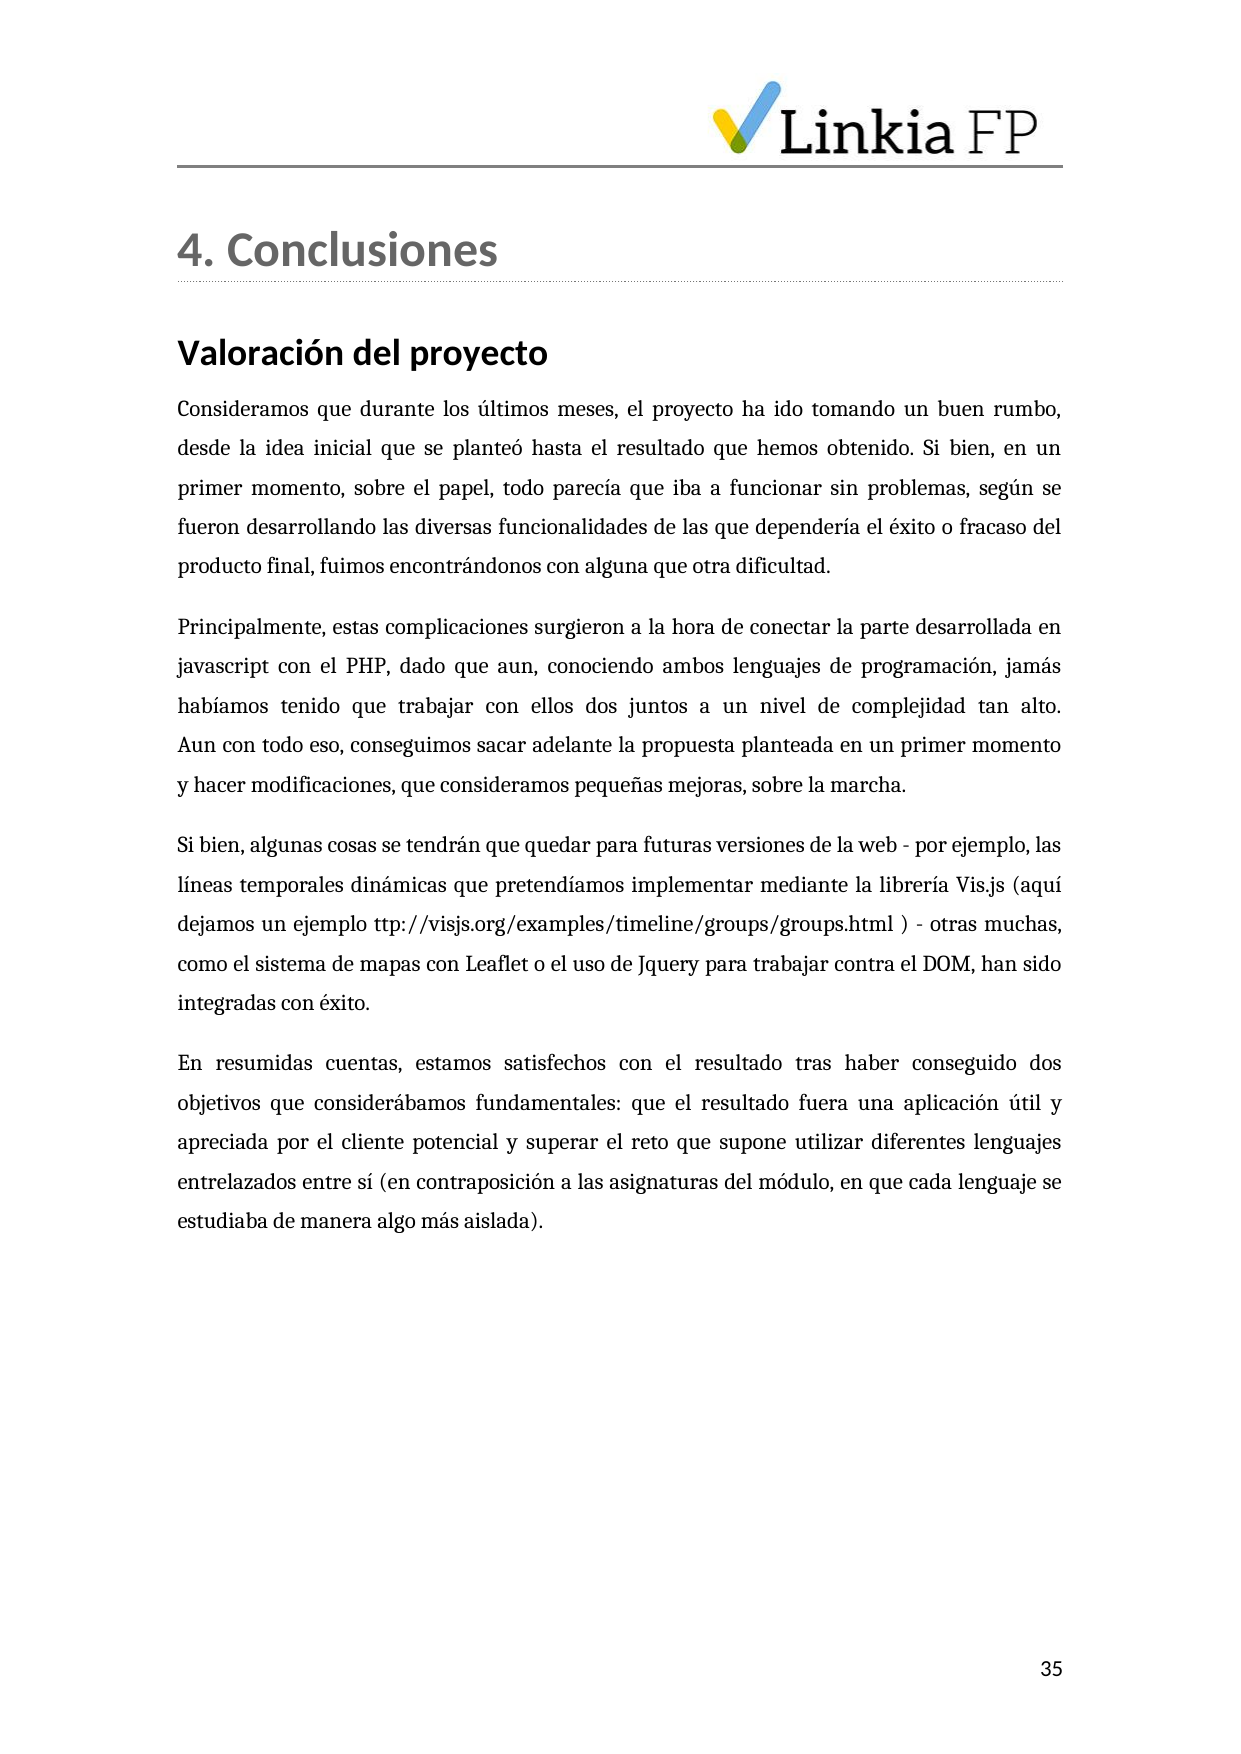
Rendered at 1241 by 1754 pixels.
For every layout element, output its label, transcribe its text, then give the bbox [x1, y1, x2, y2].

text En resumidas cuentas, estamos satisfechos con el resultado tras haber conseguido dos objetivos que considerábamos fundamentales: que el resultado fuera una aplicación útil y apreciada por el cliente potencial y superar el reto que supone utilizar diferentes lenguajes entrelazados entre sí (en contraposición a las asignaturas del módulo, en que cada lenguaje se estudiaba de manera algo más aislada). [177, 1050, 1063, 1234]
text Principalmente, estas complicaciones surgieron a la hora de conectar la parte desarrollada en javascript con el PHP, dado que aun, conociendo ambos lenguajes de programación, jamás habíamos tenido que trabajar con ellos dos juntos a un nivel de complejidad tan alto. Aun con todo eso, conseguimos sacar adelante la propuesta planteada en un primer momento y hacer modificaciones, que consideramos pequeñas mejoras, sobre la marcha. [177, 614, 1063, 798]
subtitle Valoración del proyecto [177, 329, 1063, 374]
subtitle 4. Conclusiones [177, 218, 1063, 282]
text Si bien, algunas cosas se tendrán que quedar para futuras versiones de la web - por ejemplo, las líneas temporales dinámicas que pretendíamos implementar mediante la librería Vis.js (aquí dejamos un ejemplo ttp://visjs.org/examples/timeline/groups/groups.html ) - otras muchas, como el sistema de mapas con Leaflet o el uso de Jquery para trabajar contra el DOM, han sido integradas con éxito. [177, 832, 1063, 1016]
text Consideramos que durante los últimos meses, el proyecto ha ido tomando un buen rumbo, desde la idea inicial que se planteó hasta el resultado que hemos obtenido. Si bien, en un primer momento, sobre el papel, todo parecía que iba a funcionar sin problemas, según se fueron desarrollando las diversas funcionalidades de las que dependería el éxito o fracaso del producto final, fuimos encontrándonos con alguna que otra dificultad. [177, 395, 1063, 580]
